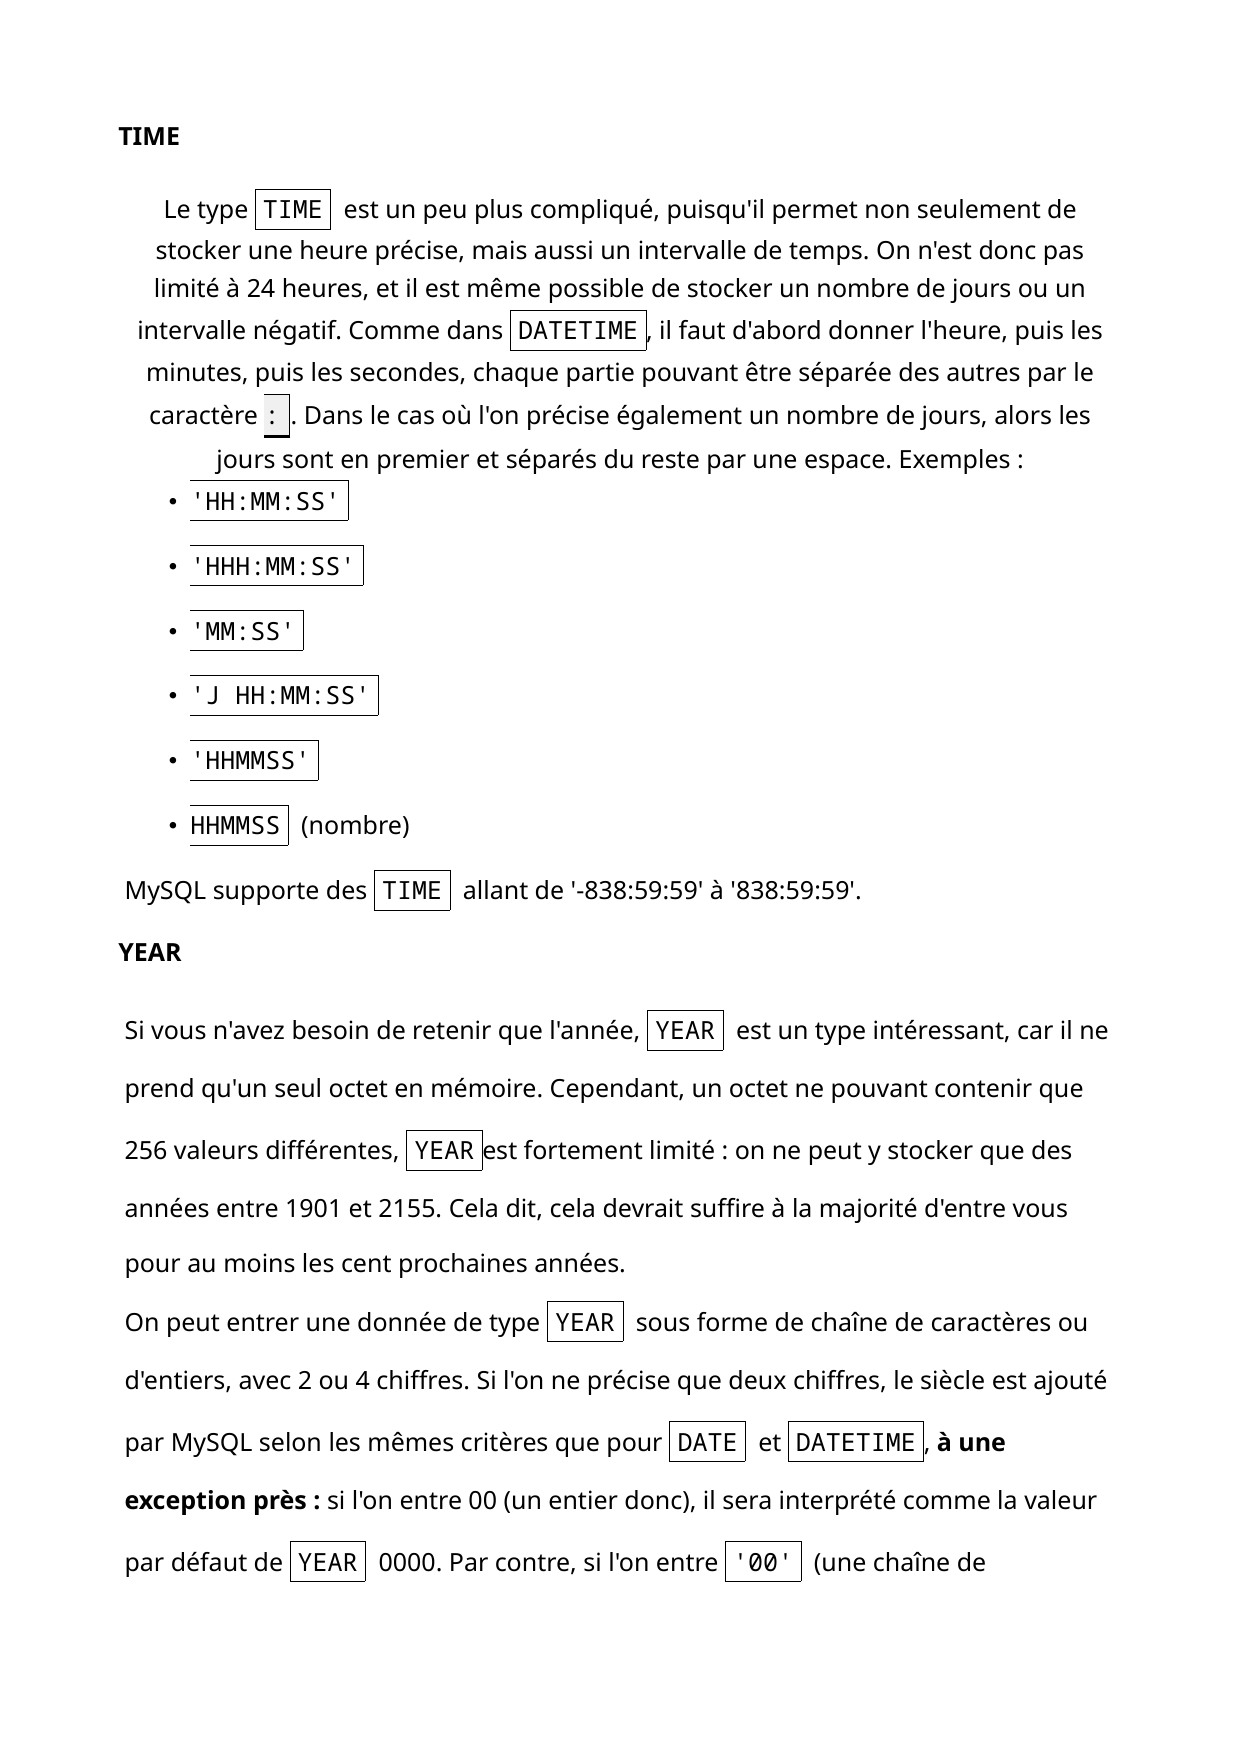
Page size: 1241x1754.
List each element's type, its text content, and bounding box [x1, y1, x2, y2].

text Si vous n'avez besoin de retenir que l'année, YEAR est un type intéressant, car il ne prend qu'un seul octet en mémoire. Cependant, un octet ne pouvant contenir que 256 valeurs différentes, YEARest fortement limité : on ne peut y stocker que des années entre 1901 et 2155. Cela dit, cela devrait suffire à la majorité d'entre vous pour au moins les cent prochaines années. [124, 1010, 1116, 1280]
list [364, 545, 1116, 585]
list [349, 480, 1116, 520]
list HHMMSS (nombre) [168, 805, 288, 845]
text allant de '-838:59:59' à '838:59:59'. [451, 870, 1116, 910]
list [319, 740, 1116, 780]
text MySQL supporte des [124, 870, 374, 910]
list HHMMSS (nombre) [289, 805, 1116, 845]
text Le type TIME est un peu plus compliqué, puisqu'il permet non seulement de stocker une heure précise, mais aussi un intervalle de temps. On n'est donc pas limité à 24 heures, et il est même possible de stocker un nombre de jours ou un intervalle négatif. Comme dans DATETIME, il faut d'abord donner l'heure, puis les minutes, puis les secondes, chaque partie pouvant être séparée des autres par le caractère :. Dans le cas où l'on précise également un nombre de jours, alors les jours sont en premier et séparés du reste par une espace. Exemples : [126, 189, 1114, 476]
list 'MM:SS' [168, 610, 303, 650]
list 'J HH:MM:SS' [168, 675, 378, 715]
subtitle YEAR [118, 934, 1122, 969]
text TIME [375, 871, 450, 910]
text On peut entrer une donnée de type YEAR sous forme de chaîne de caractères ou d'entiers, avec 2 ou 4 chiffres. Si l'on ne précise que deux chiffres, le siècle est ajouté par MySQL selon les mêmes critères que pour DATE et DATETIME, à une exception près : si l'on entre 00 (un entier donc), il sera interprété comme la valeur par défaut de YEAR 0000. Par contre, si l'on entre '00' (une chaîne de [124, 1301, 1116, 1581]
list 'HH:MM:SS' [168, 480, 348, 520]
list [379, 675, 1116, 715]
list 'HHMMSS' [168, 740, 318, 780]
list 'HHH:MM:SS' [168, 545, 363, 585]
list [304, 610, 1116, 650]
subtitle TIME [118, 118, 1122, 152]
